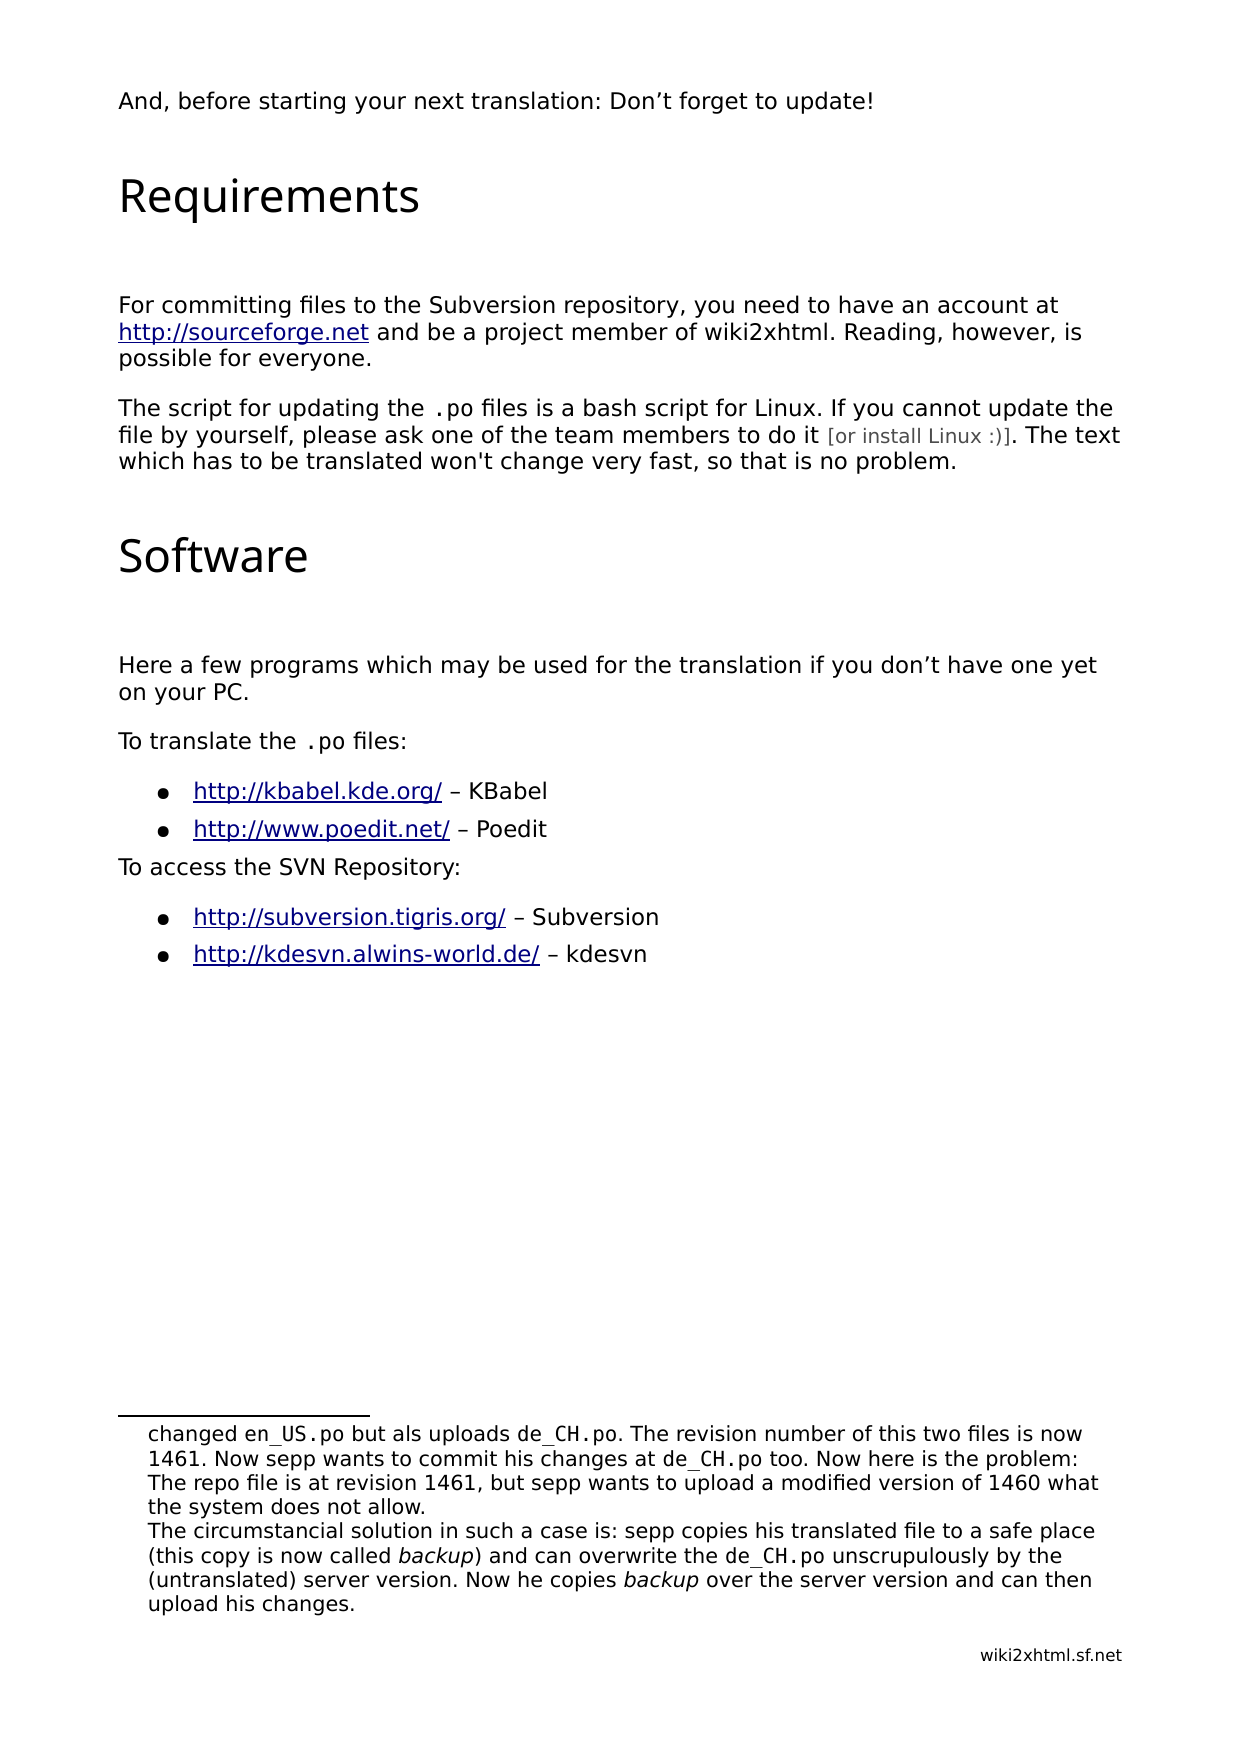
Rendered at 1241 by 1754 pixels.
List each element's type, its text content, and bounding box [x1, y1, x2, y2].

text The script for updating the .po files is a bash script for Linux. If you cannot update the file by yourself, please ask one of the team members to do it [or install Linux :)]. The text which has to be translated won't change very fast, so that is no problem. [118, 395, 1122, 475]
list http://www.poedit.net/ – Poedit [156, 816, 1122, 843]
text And, before starting your next translation: Don’t forget to update! [118, 88, 1122, 115]
list http://subversion.tigris.org/ – Subversion [156, 904, 1122, 930]
text Here a few programs which may be used for the translation if you don’t have one yet on your PC. [118, 652, 1122, 706]
text For committing files to the Subversion repository, you need to have an account at http://sourceforge.net and be a project member of wiki2xhtml. Reading, however, is possible for everyone. [118, 292, 1122, 372]
subtitle Software [118, 523, 1122, 585]
list http://kbabel.kde.org/ – KBabel [156, 778, 1122, 805]
list http://kdesvn.alwins-world.de/ – kdesvn [156, 942, 1122, 968]
subtitle Requirements [118, 163, 1122, 225]
text To access the SVN Repository: [118, 854, 1122, 881]
text To translate the .po files: [118, 728, 1122, 755]
text changed en_US.po but als uploads de_CH.po. The revision number of this two files is now 1461. Now sepp wants to commit his changes at de_CH.po too. Now here is the problem: The repo file is at revision 1461, but sepp wants to upload a modified version of 1460 what the system does not allow. The circumstancial solution in such a case is: sepp copies his translated file to a safe place (this copy is now called backup) and can overwrite the de_CH.po unscrupulously by the (untranslated) server version. Now he copies backup over the server version and can then upload his changes. [118, 1422, 1122, 1617]
